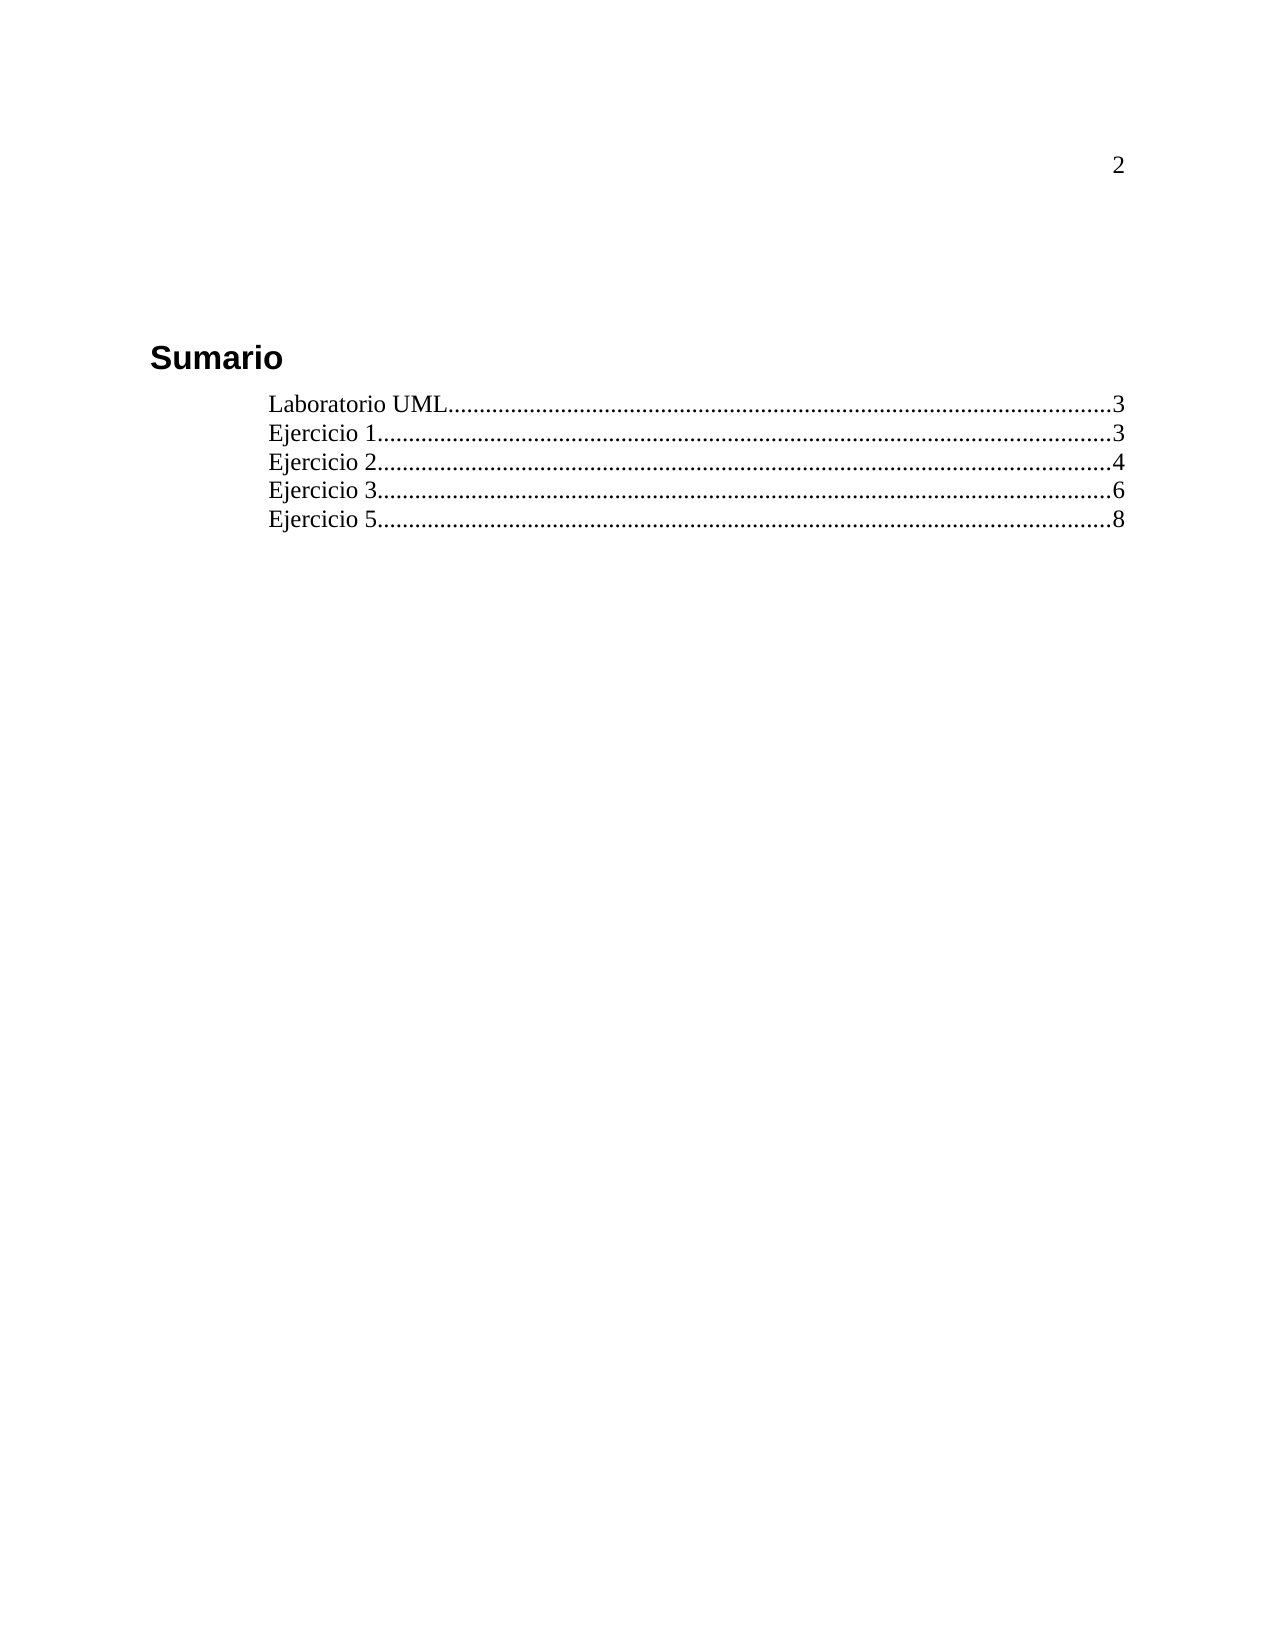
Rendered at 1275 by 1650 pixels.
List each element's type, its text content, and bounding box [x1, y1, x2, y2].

text Ejercicio 1 3 [268, 418, 1125, 447]
text Laboratorio UML 3 [268, 389, 1125, 418]
subtitle Sumario [150, 338, 1125, 377]
text Ejercicio 3 6 [268, 475, 1125, 504]
text Ejercicio 5 8 [268, 504, 1125, 533]
text Ejercicio 2 4 [268, 447, 1125, 475]
